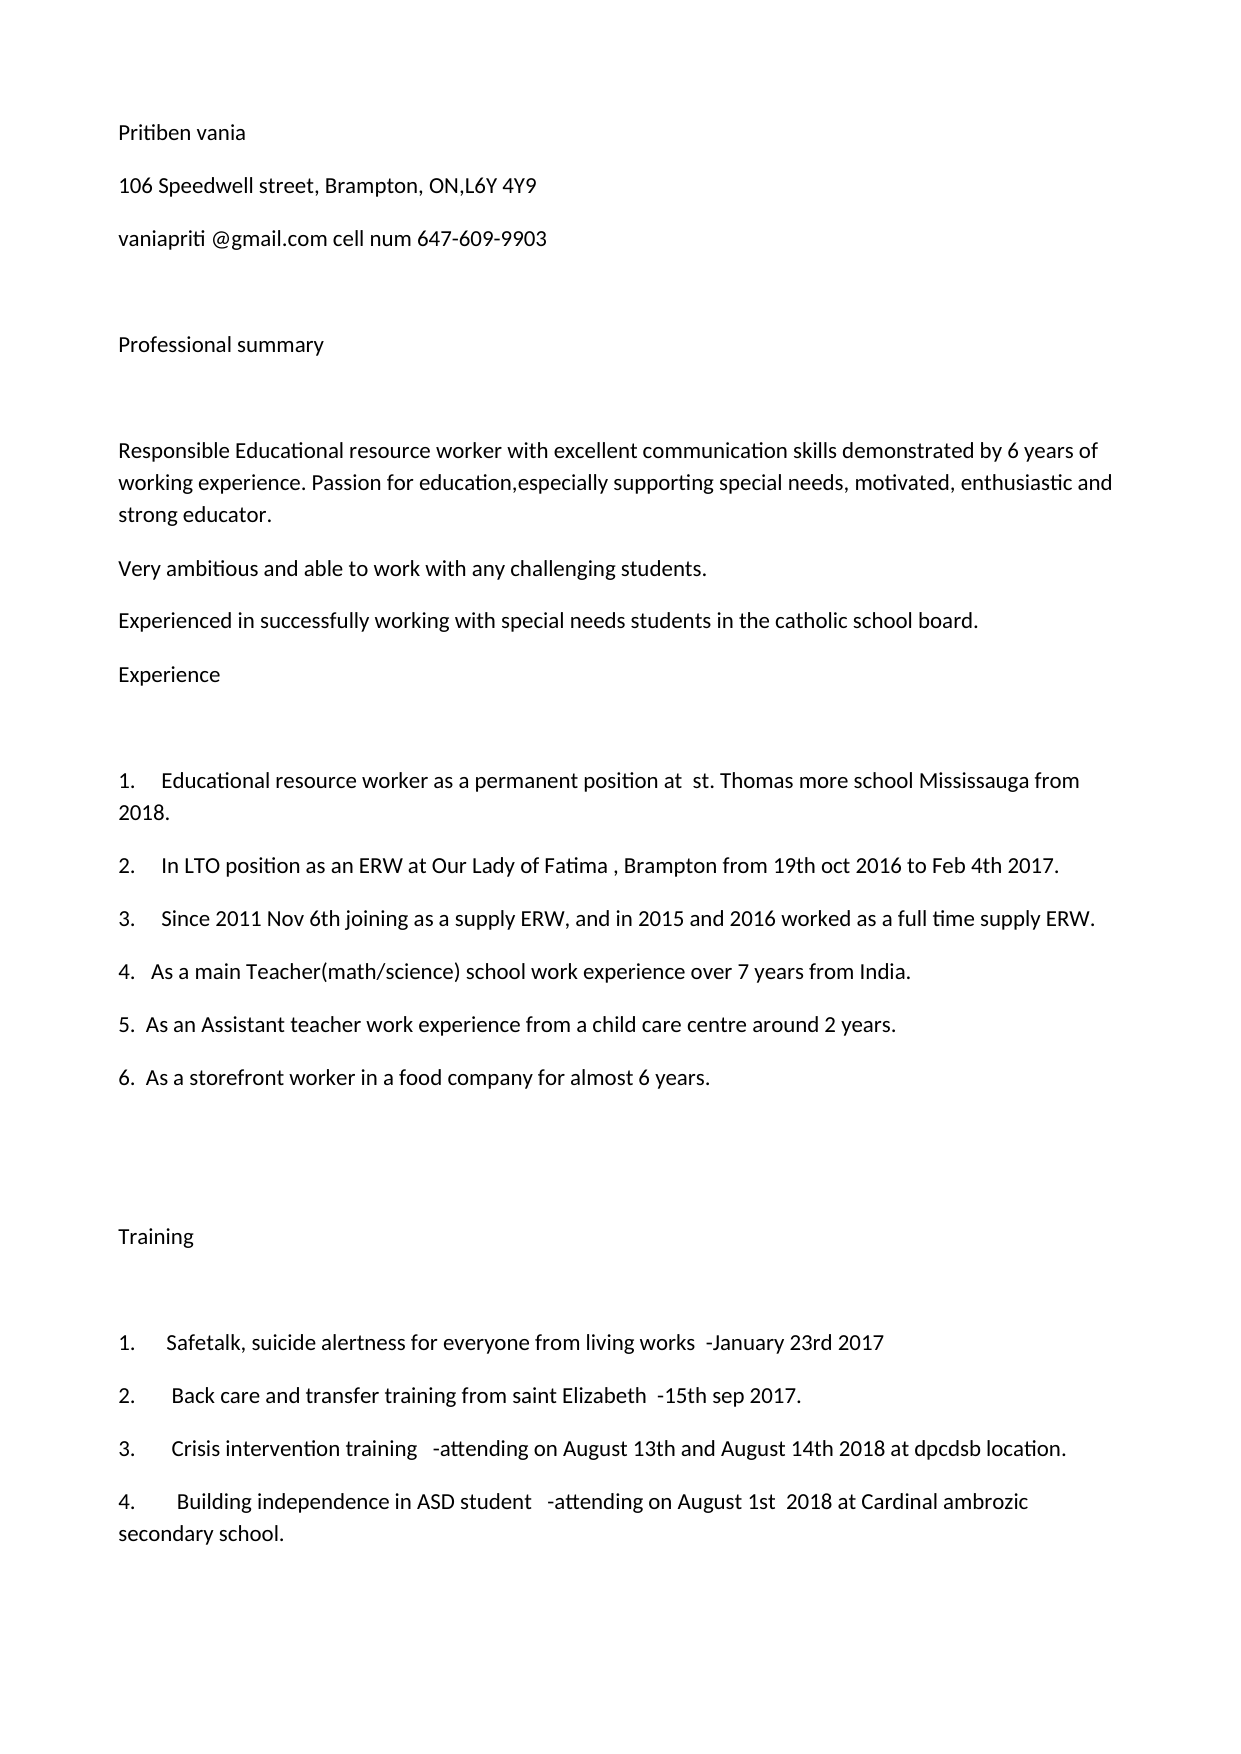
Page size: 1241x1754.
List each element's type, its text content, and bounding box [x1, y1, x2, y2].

text 106 Speedwell street, Brampton, ON,L6Y 4Y9 [118, 171, 1122, 199]
text Professional summary [118, 330, 1122, 358]
text 4. Building independence in ASD student -attending on August 1st 2018 at Cardinal ambrozic secondary school. [118, 1487, 1122, 1547]
text 2. Back care and transfer training from saint Elizabeth -15th sep 2017. [118, 1381, 1122, 1409]
text 2. In LTO position as an ERW at Our Lady of Fatima , Brampton from 19th oct 2016 to Feb 4th 2017. [118, 851, 1122, 879]
text 6. As a storefront worker in a food company for almost 6 years. [118, 1063, 1122, 1091]
text 5. As an Assistant teacher work experience from a child care centre around 2 years. [118, 1010, 1122, 1038]
text Experience [118, 660, 1122, 688]
text Experienced in successfully working with special needs students in the catholic school board. [118, 607, 1122, 635]
text 1. Educational resource worker as a permanent position at st. Thomas more school Mississauga from 2018. [118, 766, 1122, 826]
text Very ambitious and able to work with any challenging students. [118, 554, 1122, 582]
text 3. Crisis intervention training -attending on August 13th and August 14th 2018 at dpcdsb location. [118, 1434, 1122, 1462]
text vaniapriti @gmail.com cell num 647-609-9903 [118, 224, 1122, 252]
text 4. As a main Teacher(math/science) school work experience over 7 years from India. [118, 957, 1122, 985]
text Pritiben vania [118, 118, 1122, 146]
text Responsible Educational resource worker with excellent communication skills demonstrated by 6 years of working experience. Passion for education,especially supporting special needs, motivated, enthusiastic and strong educator. [118, 436, 1122, 529]
text 1. Safetalk, suicide alertness for everyone from living works -January 23rd 2017 [118, 1328, 1122, 1356]
text Training [118, 1222, 1122, 1250]
text 3. Since 2011 Nov 6th joining as a supply ERW, and in 2015 and 2016 worked as a full time supply ERW. [118, 904, 1122, 932]
